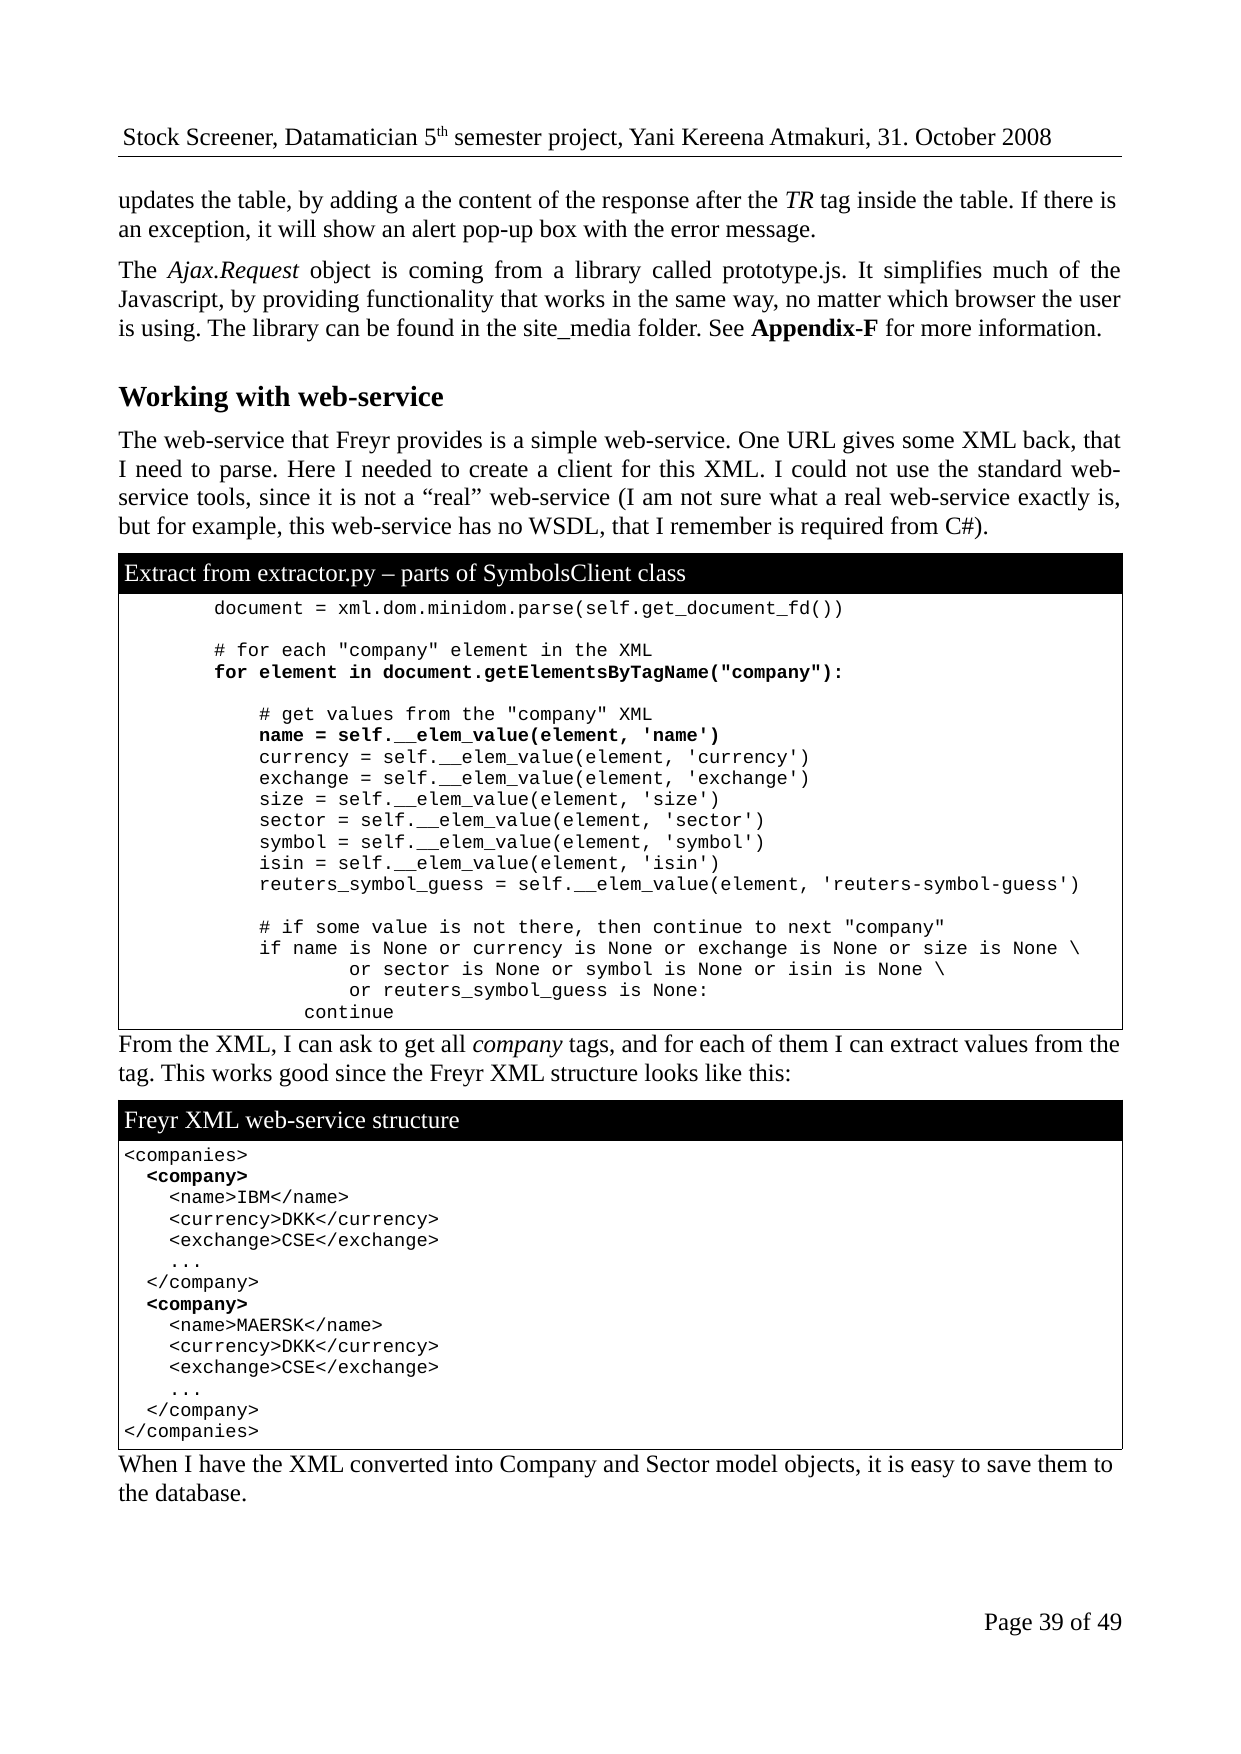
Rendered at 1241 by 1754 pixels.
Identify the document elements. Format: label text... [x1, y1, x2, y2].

table_cell document = xml.dom.minidom.parse(self.get_document_fd()) # for each "company" element in the XML for element in document.getElementsByTagName("company"): # get values from the "company" XML name = self.__elem_value(element, 'name') currency = self.__elem_value(element, 'currency') exchange = self.__elem_value(element, 'exchange') size = self.__elem_value(element, 'size') sector = self.__elem_value(element, 'sector') symbol = self.__elem_value(element, 'symbol') isin = self.__elem_value(element, 'isin') reuters_symbol_guess = self.__elem_value(element, 'reuters-symbol-guess') # if some value is not there, then continue to next "company" if name is None or currency is None or exchange is None or size is None \ or sector is None or symbol is None or isin is None \ or reuters_symbol_guess is None: continue [119, 594, 1122, 1029]
table_header Freyr XML web-service structure [119, 1101, 1122, 1140]
text The web-service that Freyr provides is a simple web-service. One URL gives some XML back, that I need to parse. Here I needed to create a client for this XML. I could not use the standard web-service tools, since it is not a “real” web-service (I am not sure what a real web-service exactly is, but for example, this web-service has no WSDL, that I remember is required from C#). [118, 425, 1122, 540]
table_header Extract from extractor.py – parts of SymbolsClient class [119, 554, 1122, 593]
table_cell <companies> <company> <name>IBM</name> <currency>DKK</currency> <exchange>CSE</exchange> ... </company> <company> <name>MAERSK</name> <currency>DKK</currency> <exchange>CSE</exchange> ... </company> </companies> [119, 1141, 1122, 1449]
text The Ajax.Request object is coming from a library called prototype.js. It simplifies much of the Javascript, by providing functionality that works in the same way, no matter which browser the user is using. The library can be found in the site_media folder. See Appendix-F for more information. [118, 255, 1122, 341]
text updates the table, by adding a the content of the response after the TR tag inside the table. If there is an exception, it will show an alert pop-up box with the error message. [118, 185, 1122, 243]
text From the XML, I can ask to get all company tags, and for each of them I can extract values from the tag. This works good since the Freyr XML structure looks like this: [118, 1030, 1122, 1087]
text When I have the XML converted into Company and Sector model objects, it is easy to save them to the database. [118, 1450, 1122, 1506]
subtitle Working with web-service [118, 379, 1122, 412]
